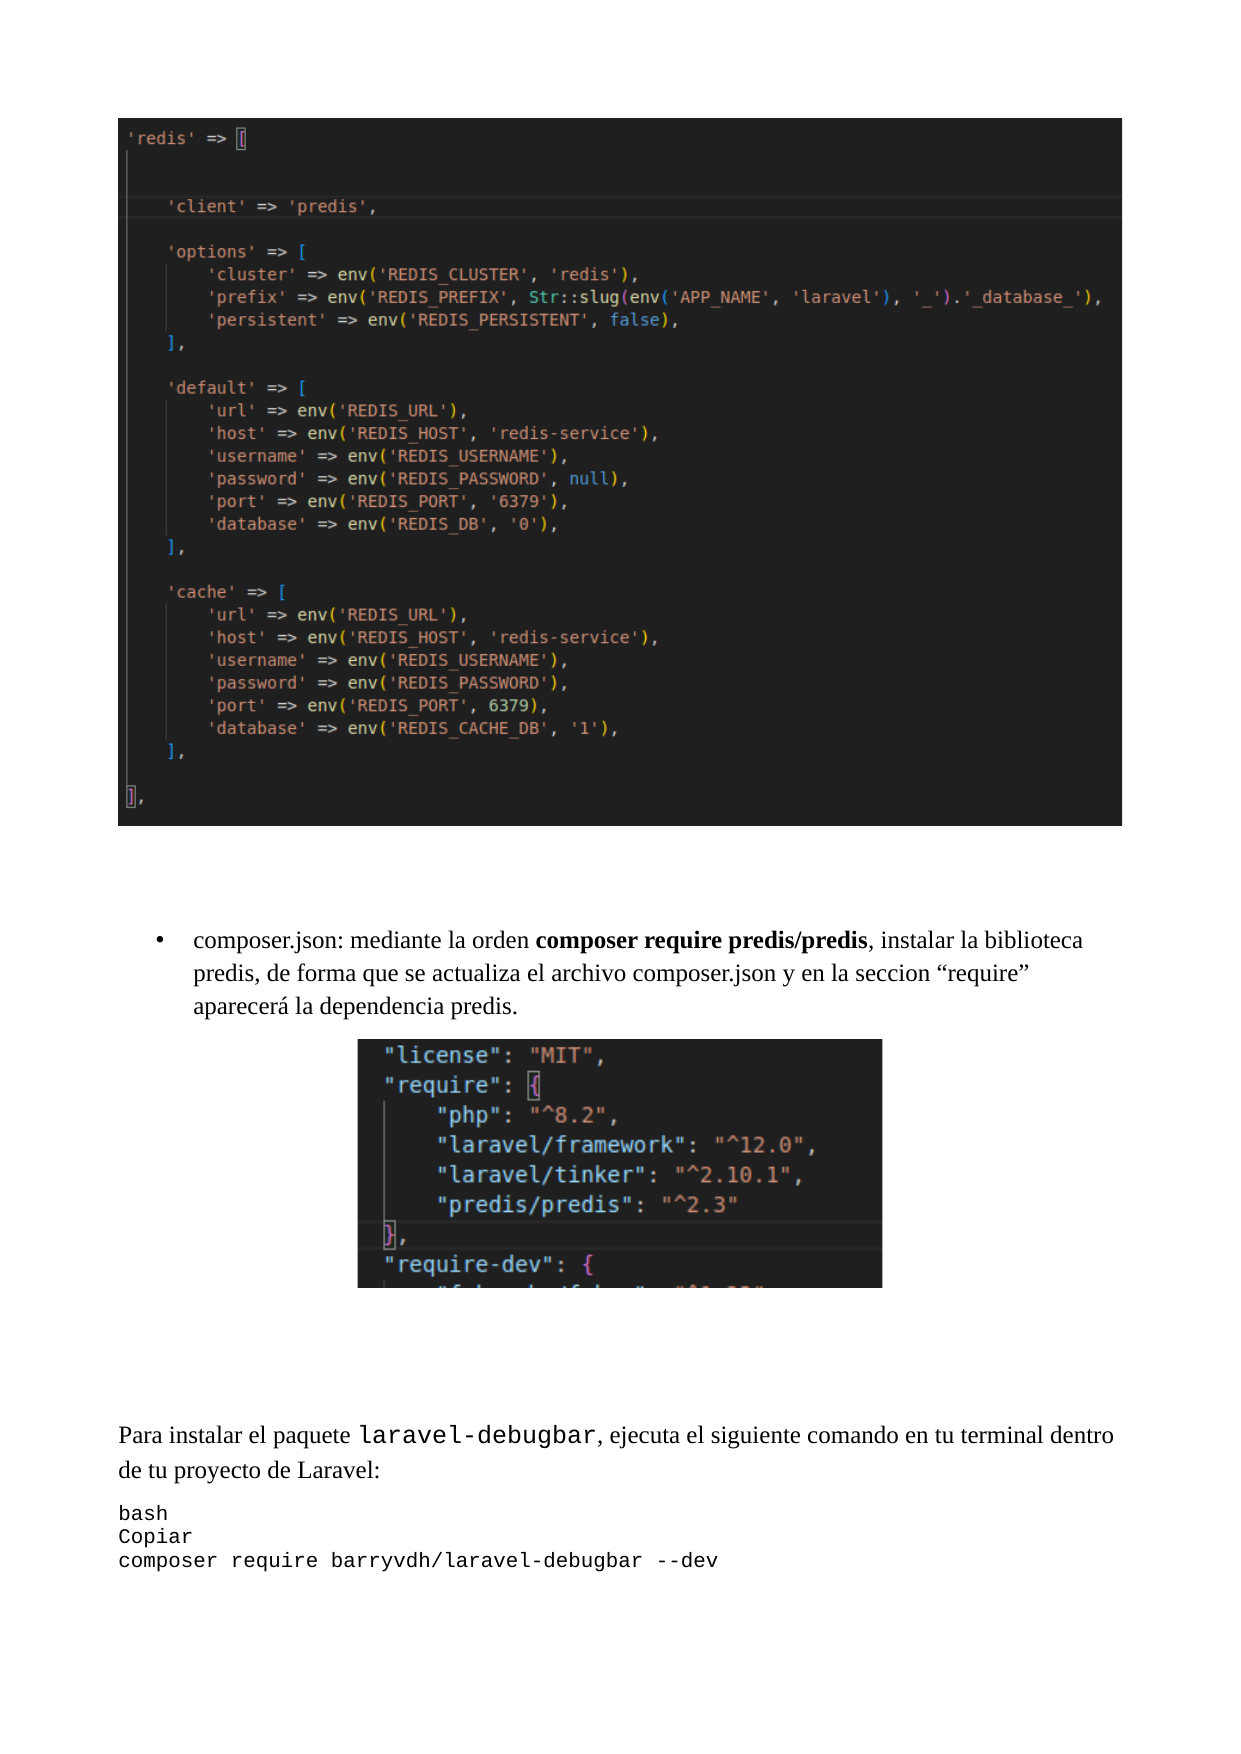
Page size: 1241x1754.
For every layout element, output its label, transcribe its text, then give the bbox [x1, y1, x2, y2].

text Copiar [118, 1526, 1122, 1550]
picture [118, 118, 1123, 826]
picture [357, 1039, 883, 1288]
list composer.json: mediante la orden composer require predis/predis, instalar la biblioteca predis, de forma que se actualiza el archivo composer.json y en la seccion “require” aparecerá la dependencia predis. [156, 925, 1122, 1020]
text composer require barryvdh/laravel-debugbar --dev [118, 1550, 1122, 1573]
text Para instalar el paquete laravel-debugbar, ejecuta el siguiente comando en tu terminal dentro de tu proyecto de Laravel: [118, 1420, 1122, 1484]
text bash [118, 1503, 1122, 1526]
